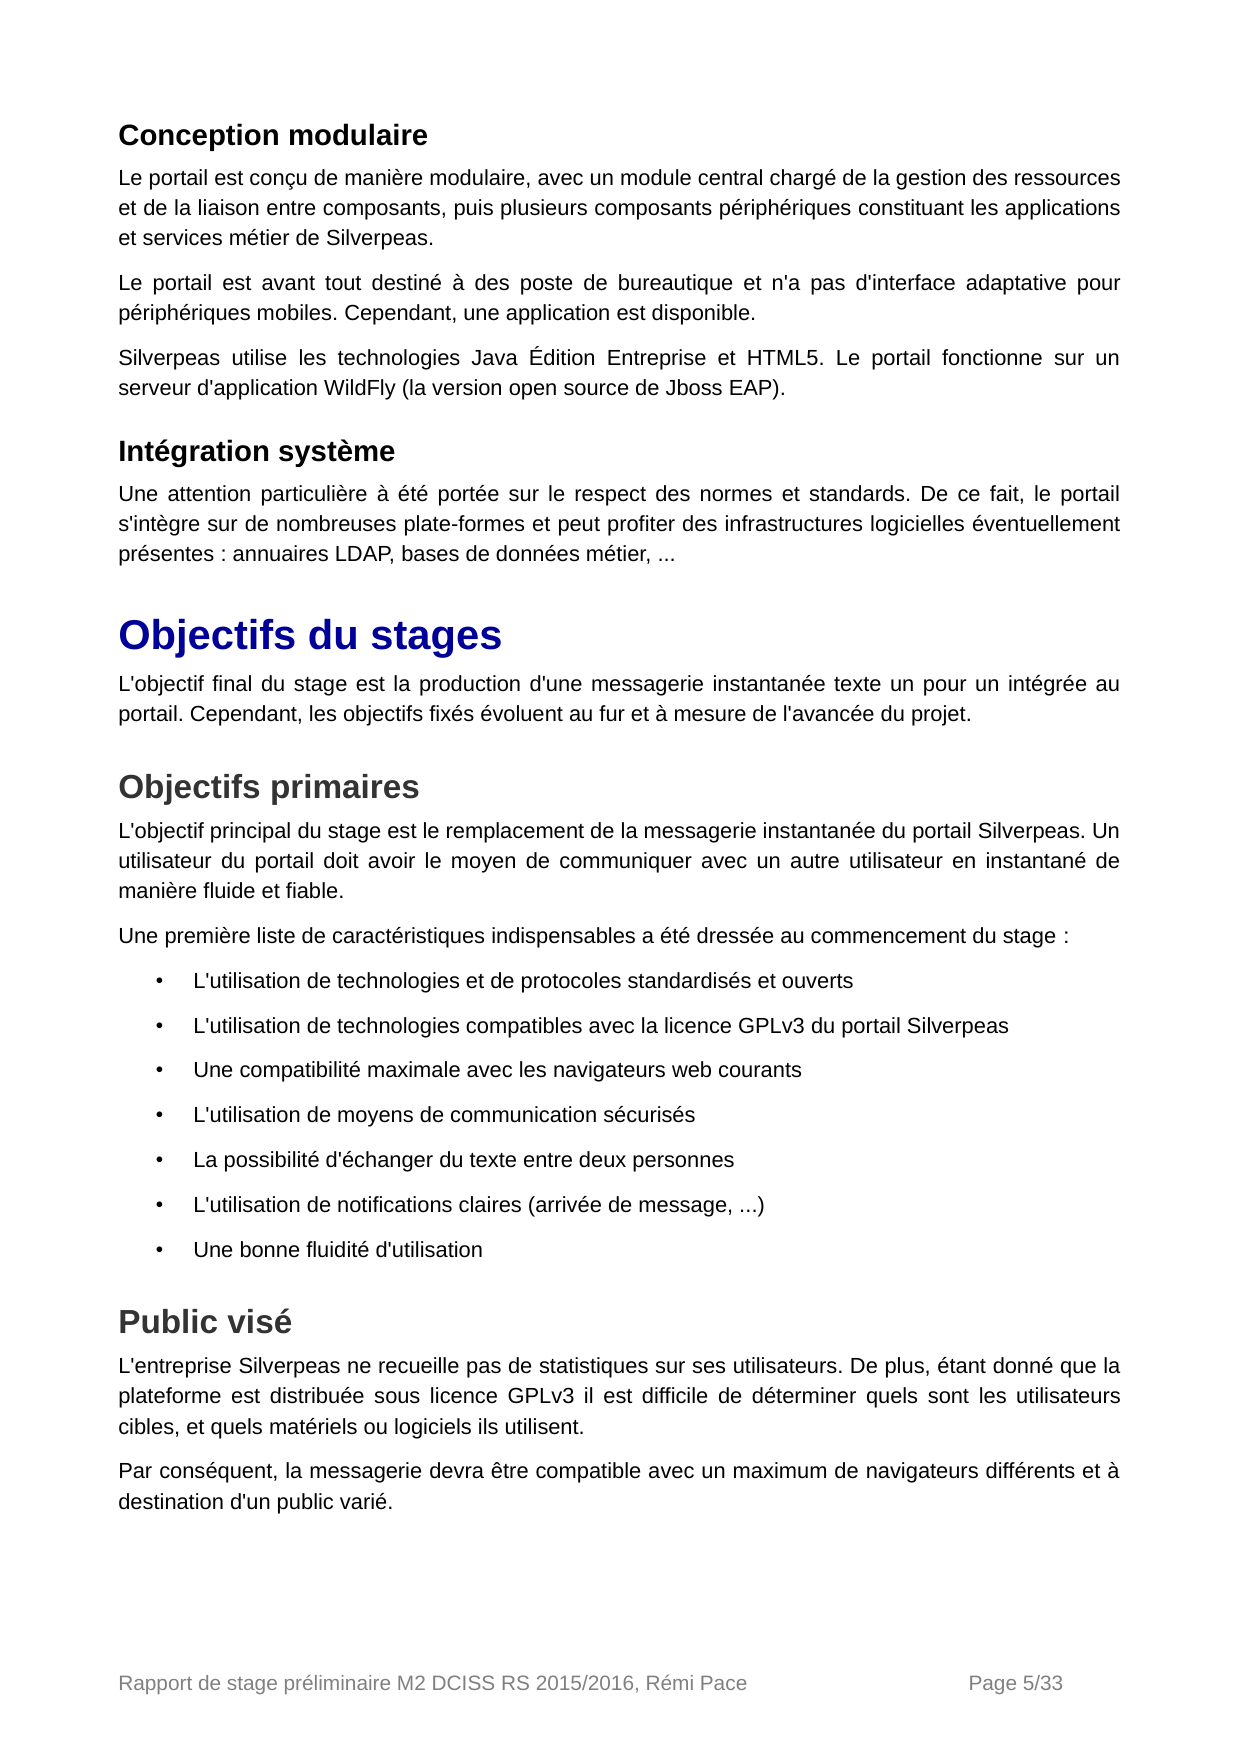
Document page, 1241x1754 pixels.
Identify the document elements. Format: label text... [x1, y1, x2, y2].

list La possibilité d'échanger du texte entre deux personnes [156, 1147, 1122, 1172]
list Une compatibilité maximale avec les navigateurs web courants [156, 1057, 1122, 1083]
text L'objectif final du stage est la production d'une messagerie instantanée texte un pour un intégrée au portail. Cependant, les objectifs fixés évoluent au fur et à mesure de l'avancée du projet. [118, 671, 1122, 726]
list L'utilisation de moyens de communication sécurisés [156, 1102, 1122, 1127]
list L'utilisation de notifications claires (arrivée de message, ...) [156, 1192, 1122, 1217]
subtitle Objectifs du stages [118, 611, 1122, 658]
list Une bonne fluidité d'utilisation [156, 1237, 1122, 1262]
subtitle Public visé [118, 1302, 1122, 1341]
subtitle Conception modulaire [118, 118, 1122, 152]
subtitle Objectifs primaires [118, 767, 1122, 805]
text Le portail est avant tout destiné à des poste de bureautique et n'a pas d'interface adaptative pour périphériques mobiles. Cependant, une application est disponible. [118, 269, 1122, 325]
text Silverpeas utilise les technologies Java Édition Entreprise et HTML5. Le portail fonctionne sur un serveur d'application WildFly (la version open source de Jboss EAP). [118, 344, 1122, 400]
text Une attention particulière à été portée sur le respect des normes et standards. De ce fait, le portail s'intègre sur de nombreuses plate-formes et peut profiter des infrastructures logicielles éventuellement présentes : annuaires LDAP, bases de données métier, ... [118, 480, 1122, 566]
text L'objectif principal du stage est le remplacement de la messagerie instantanée du portail Silverpeas. Un utilisateur du portail doit avoir le moyen de communiquer avec un autre utilisateur en instantané de manière fluide et fiable. [118, 818, 1122, 903]
text Le portail est conçu de manière modulaire, avec un module central chargé de la gestion des ressources et de la liaison entre composants, puis plusieurs composants périphériques constituant les applications et services métier de Silverpeas. [118, 164, 1122, 250]
list L'utilisation de technologies et de protocoles standardisés et ouverts [156, 968, 1122, 993]
text L'entreprise Silverpeas ne recueille pas de statistiques sur ses utilisateurs. De plus, étant donné que la plateforme est distribuée sous licence GPLv3 il est difficile de déterminer quels sont les utilisateurs cibles, et quels matériels ou logiciels ils utilisent. [118, 1353, 1122, 1439]
text Par conséquent, la messagerie devra être compatible avec un maximum de navigateurs différents et à destination d'un public varié. [118, 1458, 1122, 1514]
list L'utilisation de technologies compatibles avec la licence GPLv3 du portail Silverpeas [156, 1013, 1122, 1038]
text Une première liste de caractéristiques indispensables a été dressée au commencement du stage : [118, 923, 1122, 948]
subtitle Intégration système [118, 434, 1122, 468]
